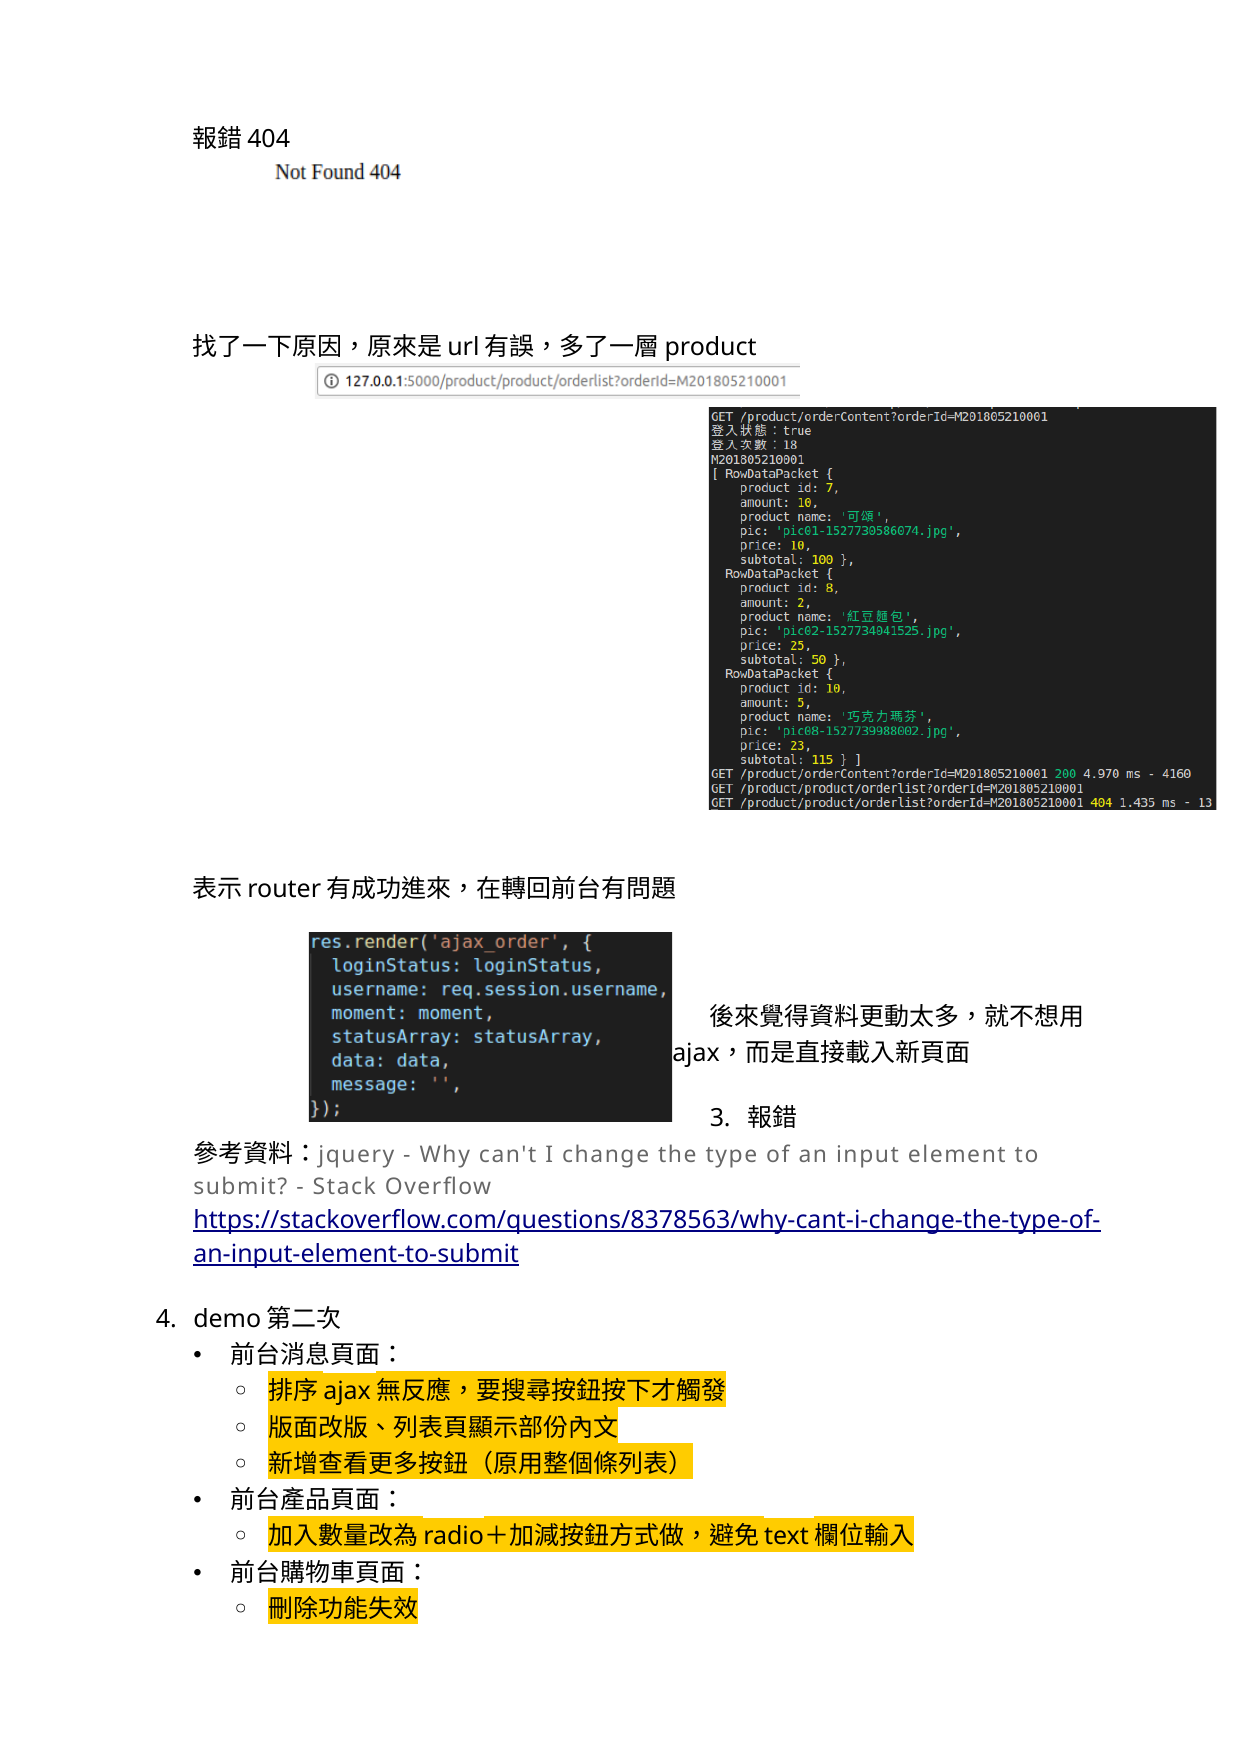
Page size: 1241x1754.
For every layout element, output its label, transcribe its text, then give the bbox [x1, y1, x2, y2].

text [118, 996, 308, 1069]
list 前台消息頁面： [193, 1334, 1122, 1371]
list 參考資料：jquery - Why can't I change the type of an input element to submit? - Stack Overflow [156, 1134, 1122, 1201]
picture [708, 407, 1217, 810]
list https://stackoverflow.com/questions/8378563/why-cant-i-change-the-type-of-an-input-element-to-submit [156, 1201, 1122, 1269]
picture [308, 932, 673, 1122]
picture [270, 155, 419, 186]
text 後來覺得資料更動太多，就不想用ajax，而是直接載入新頁面 [673, 996, 1122, 1069]
list 版面改版、列表頁顯示部份內文 [231, 1407, 1122, 1443]
list demo第二次 [156, 1298, 1122, 1334]
list 報錯 [156, 1098, 1122, 1134]
list 加入數量改為radio＋加減按鈕方式做，避免text欄位輸入 [231, 1516, 1122, 1552]
text 報錯404 [118, 118, 1122, 154]
list 新增查看更多按鈕（原用整個條列表） [231, 1443, 1122, 1479]
list 排序ajax無反應，要搜尋按鈕按下才觸發 [231, 1371, 1122, 1407]
list 前台購物車頁面： [193, 1552, 1122, 1588]
text 找了一下原因，原來是url有誤，多了一層product [118, 327, 1122, 363]
picture [314, 363, 800, 399]
list 刪除功能失效 [231, 1588, 1122, 1624]
list 前台產品頁面： [193, 1479, 1122, 1516]
text 表示router有成功進來，在轉回前台有問題 [118, 868, 1122, 905]
